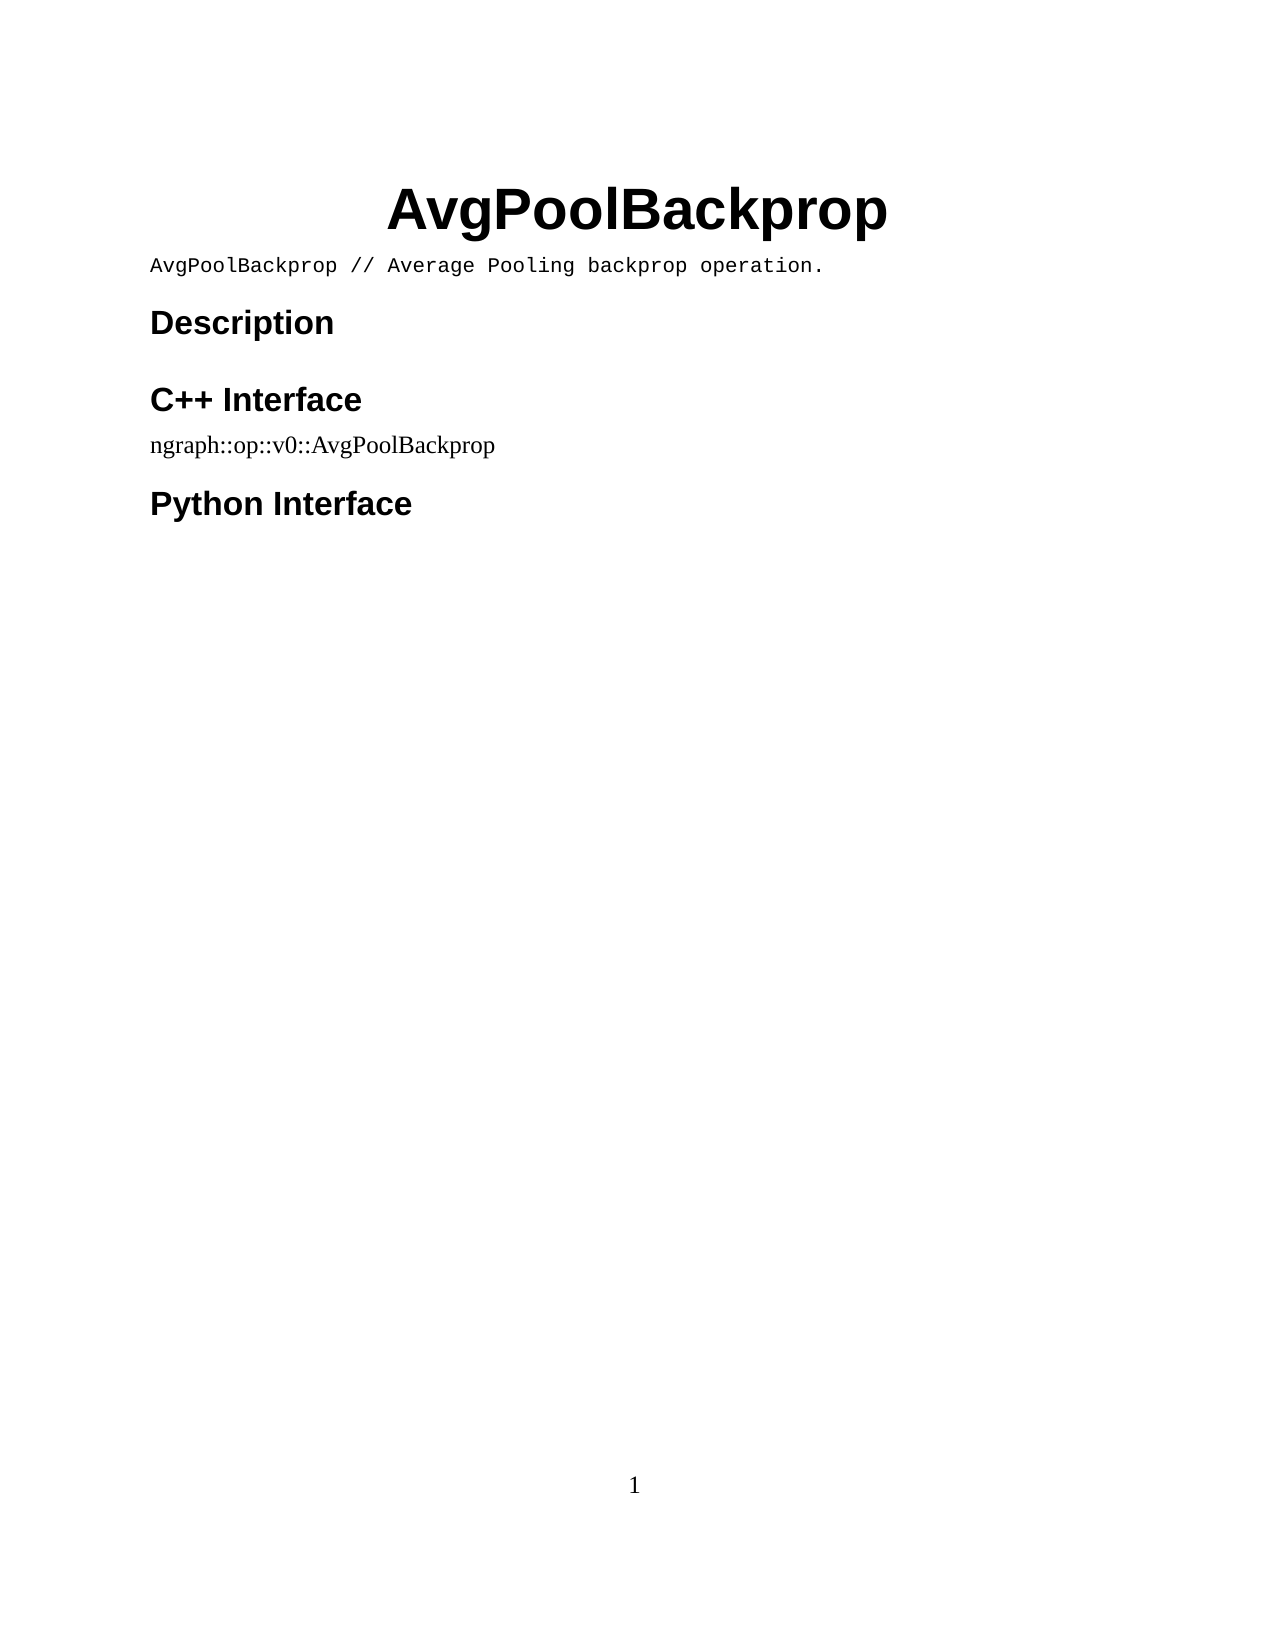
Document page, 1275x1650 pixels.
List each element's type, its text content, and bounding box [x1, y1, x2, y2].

text ngraph::op::v0::AvgPoolBackprop [150, 431, 1125, 459]
subtitle C++ Interface [150, 379, 1125, 418]
title AvgPoolBackprop [150, 175, 1125, 242]
subtitle Description [150, 303, 1125, 342]
subtitle Python Interface [150, 484, 1125, 523]
text AvgPoolBackprop // Average Pooling backprop operation. [150, 254, 1125, 278]
